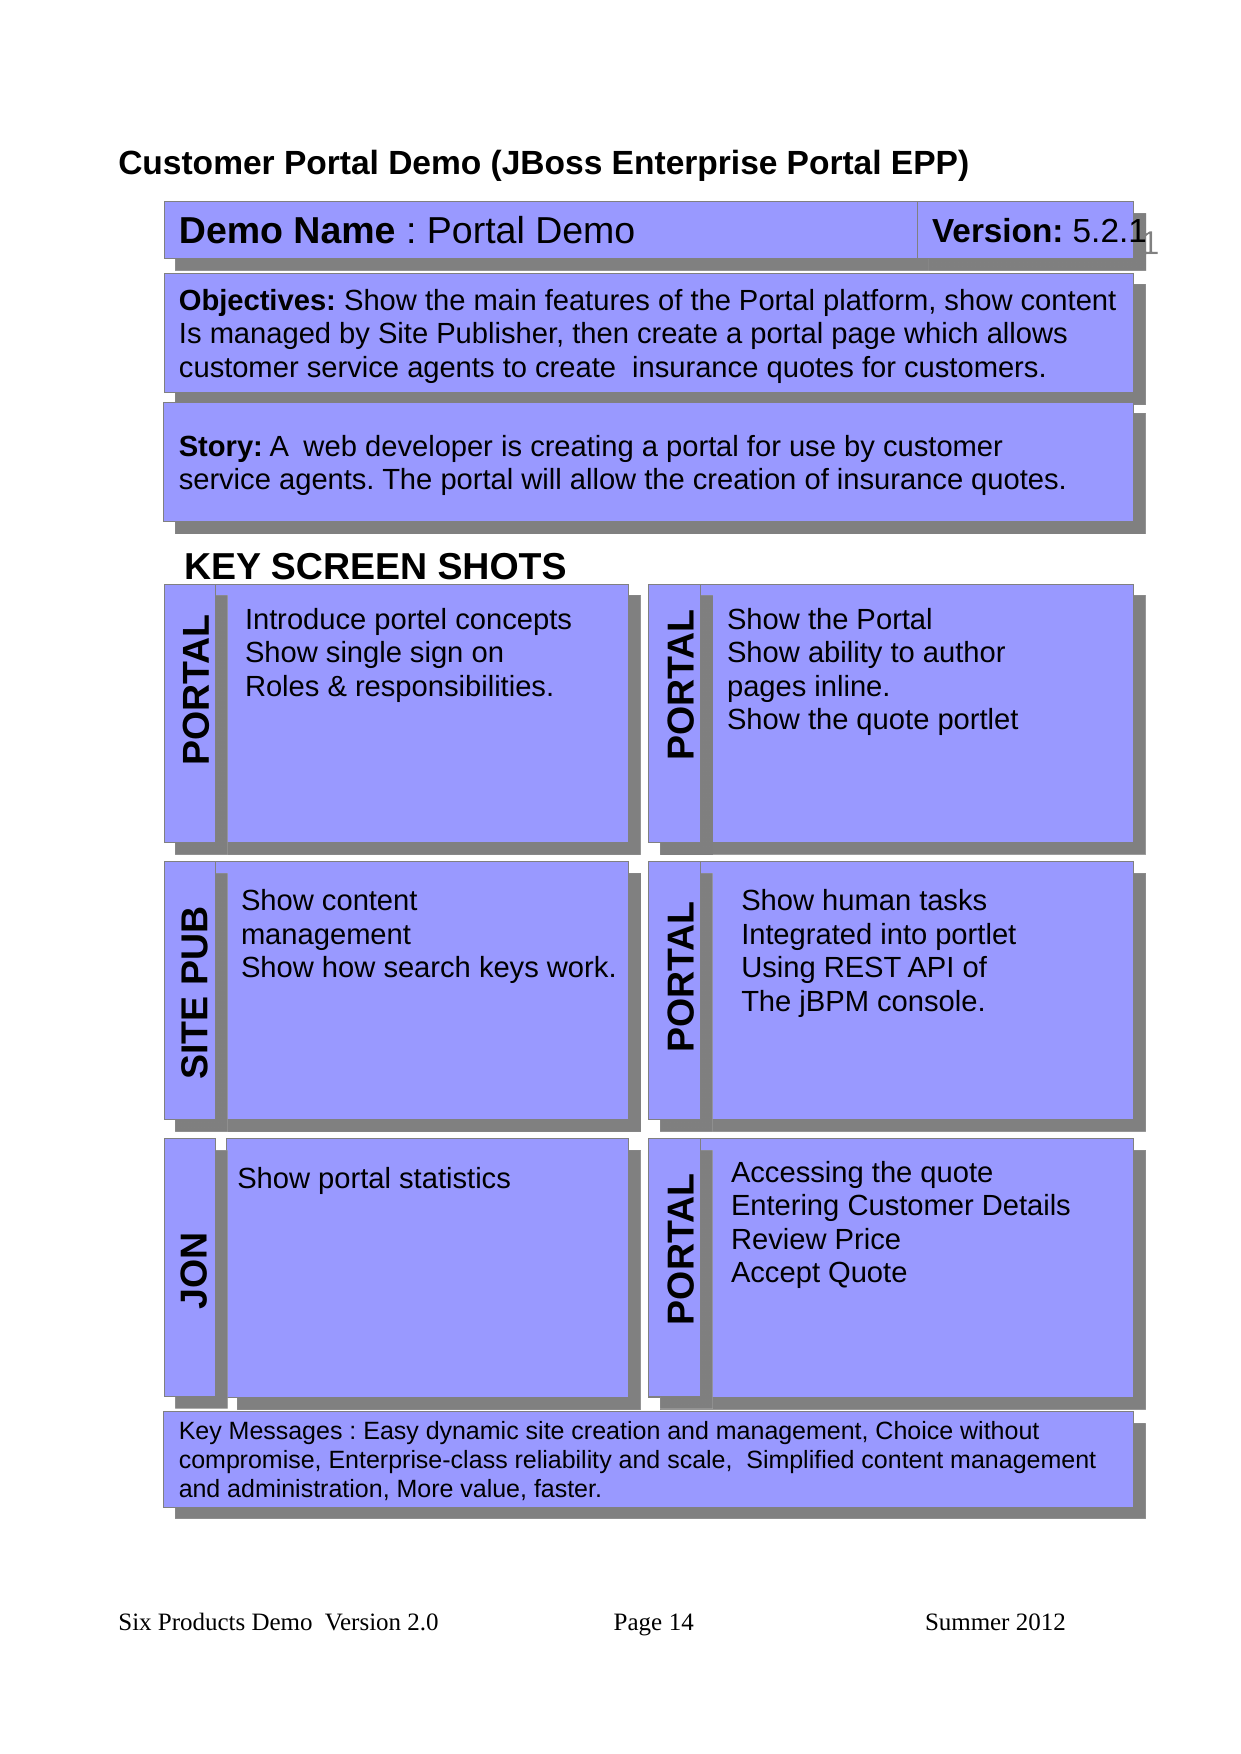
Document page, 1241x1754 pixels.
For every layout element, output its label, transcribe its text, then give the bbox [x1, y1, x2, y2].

subtitle Customer Portal Demo (JBoss Enterprise Portal EPP) [118, 143, 1122, 182]
